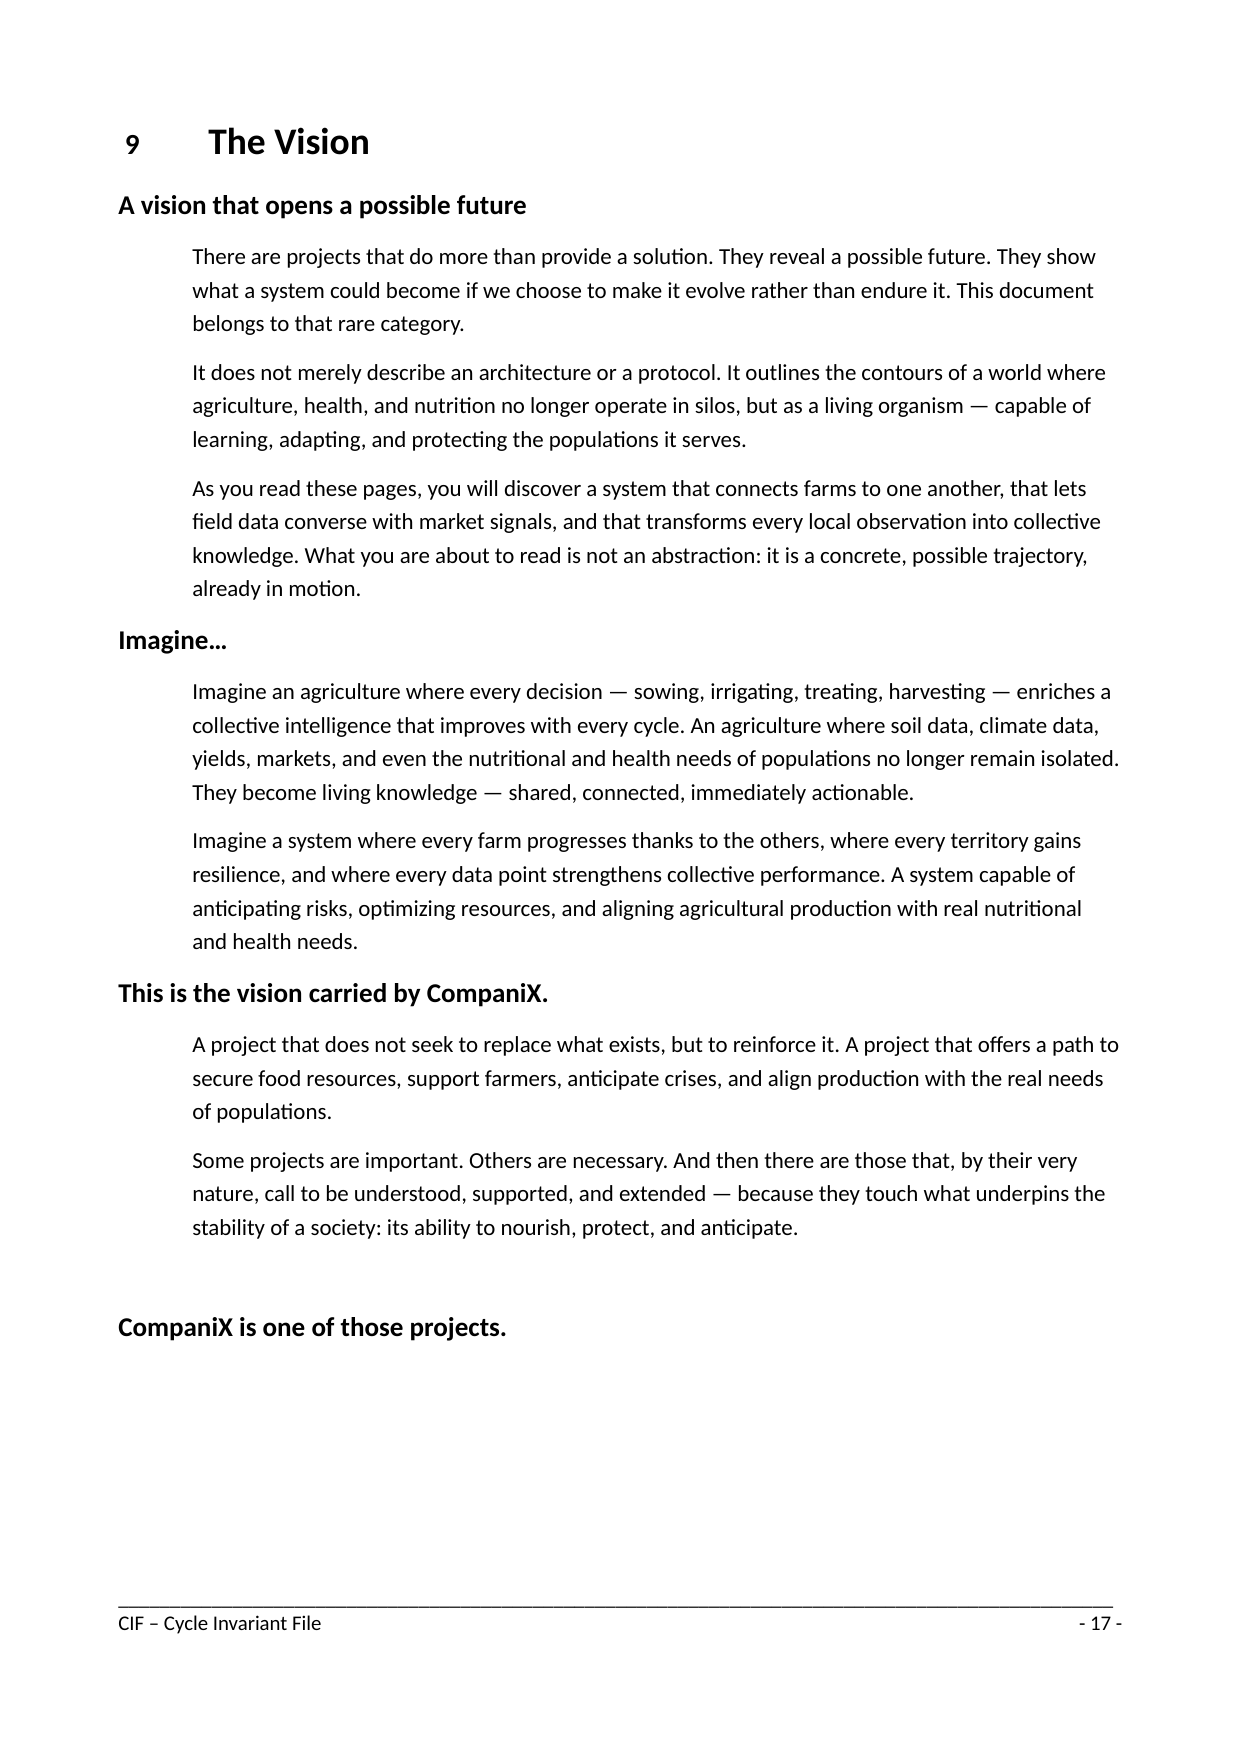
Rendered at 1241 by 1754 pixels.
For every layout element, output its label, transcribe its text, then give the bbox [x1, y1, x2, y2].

text A vision that opens a possible future [118, 188, 1122, 221]
text This is the vision carried by CompaniX. [118, 976, 1122, 1009]
text Some projects are important. Others are necessary. And then there are those that, by their very nature, call to be understood, supported, and extended — because they touch what underpins the stability of a society: its ability to nourish, protect, and anticipate. [192, 1146, 1122, 1241]
subtitle The Vision [118, 118, 1122, 164]
text There are projects that do more than provide a solution. They reveal a possible future. They show what a system could become if we choose to make it evolve rather than endure it. This document belongs to that rare category. [192, 242, 1122, 338]
text Imagine an agriculture where every decision — sowing, irrigating, treating, harvesting — enriches a collective intelligence that improves with every cycle. An agriculture where soil data, climate data, yields, markets, and even the nutritional and health needs of populations no longer remain isolated. They become living knowledge — shared, connected, immediately actionable. [192, 677, 1122, 806]
text A project that does not seek to replace what exists, but to reinforce it. A project that offers a path to secure food resources, support farmers, anticipate crises, and align production with the real needs of populations. [192, 1030, 1122, 1126]
text Imagine a system where every farm progresses thanks to the others, where every territory gains resilience, and where every data point strengthens collective performance. A system capable of anticipating risks, optimizing resources, and aligning agricultural production with real nutritional and health needs. [192, 827, 1122, 955]
text Imagine… [118, 623, 1122, 656]
text It does not merely describe an architecture or a protocol. It outlines the contours of a world where agriculture, health, and nutrition no longer operate in silos, but as a living organism — capable of learning, adapting, and protecting the populations it serves. [192, 358, 1122, 453]
text CompaniX is one of those projects. [118, 1310, 1122, 1343]
text As you read these pages, you will discover a system that connects farms to one another, that lets field data converse with market signals, and that transforms every local observation into collective knowledge. What you are about to read is not an abstraction: it is a concrete, possible trajectory, already in motion. [192, 474, 1122, 602]
